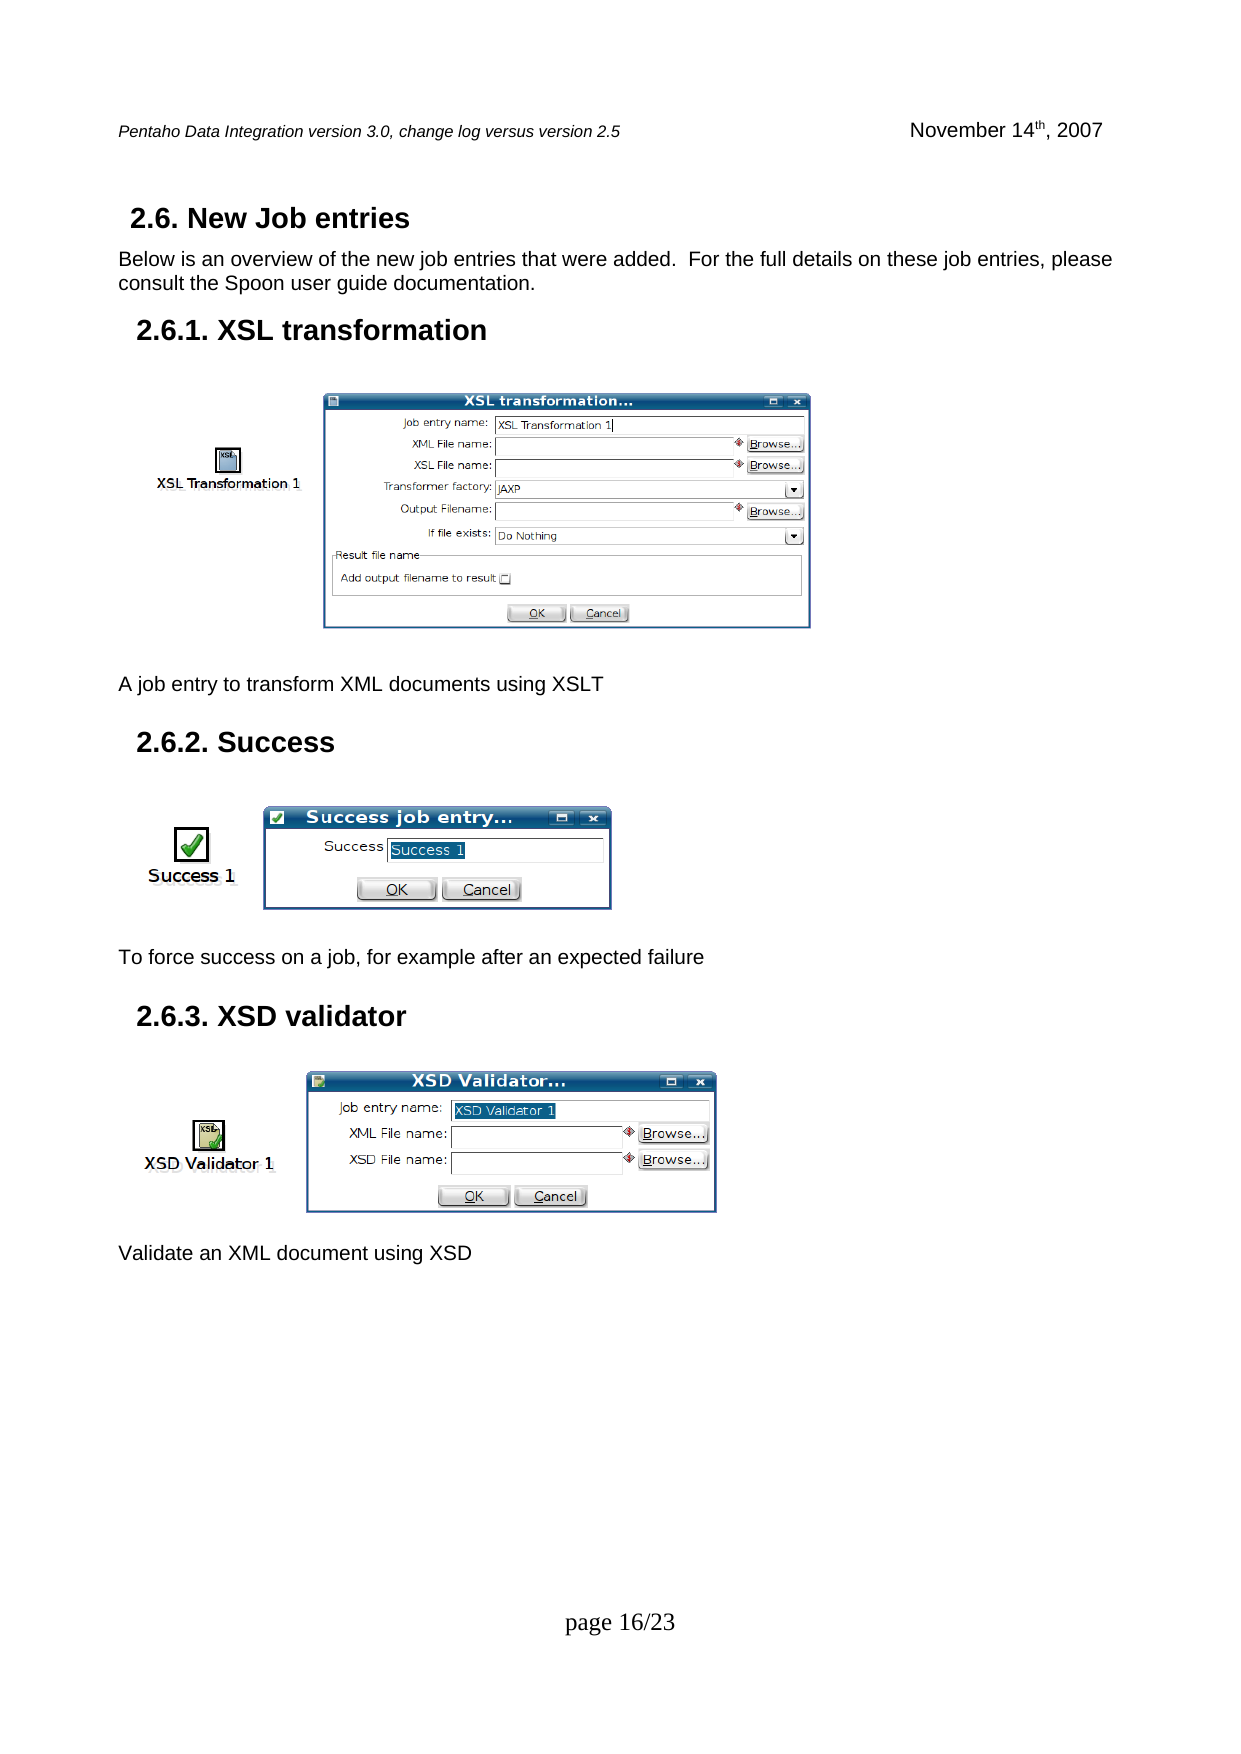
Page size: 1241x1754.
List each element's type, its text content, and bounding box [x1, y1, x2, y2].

subtitle Success [136, 725, 1122, 759]
text To force success on a job, for example after an expected failure [118, 945, 1122, 969]
text Below is an overview of the new job entries that were added. For the full details on these job entries, please consult the Spoon user guide documentation. [118, 247, 1122, 295]
text Validate an XML document using XSD [118, 1241, 1122, 1265]
text A job entry to transform XML documents using XSLT [118, 672, 1122, 696]
subtitle New Job entries [130, 201, 1122, 235]
subtitle XSL transformation [136, 313, 1122, 347]
picture [136, 1066, 720, 1217]
picture [136, 381, 822, 636]
subtitle XSD validator [136, 998, 1122, 1032]
picture [137, 795, 635, 921]
